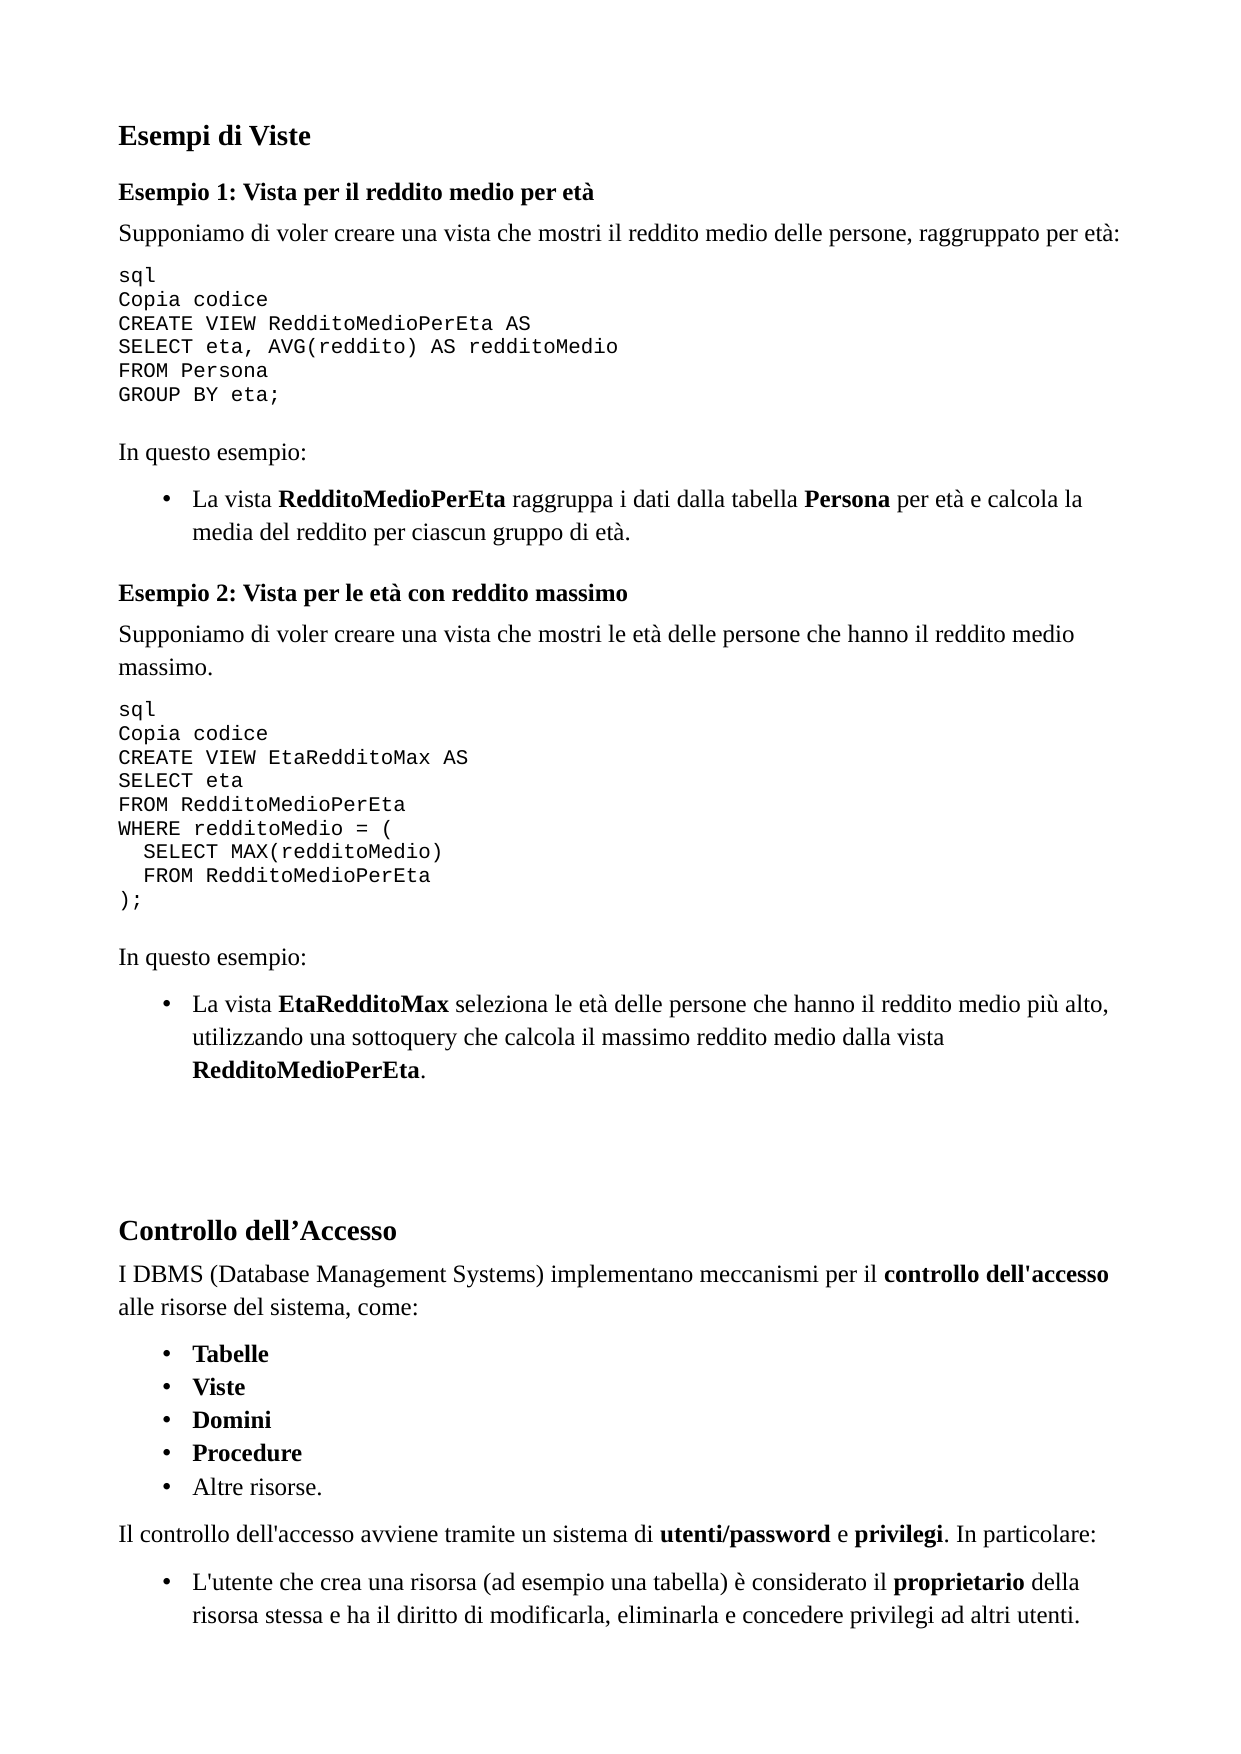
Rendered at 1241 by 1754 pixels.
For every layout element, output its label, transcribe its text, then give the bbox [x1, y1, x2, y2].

text CREATE VIEW EtaRedditoMax AS [118, 747, 1122, 770]
text WHERE redditoMedio = ( [118, 818, 1122, 841]
list Tabelle [162, 1339, 1122, 1368]
text Supponiamo di voler creare una vista che mostri il reddito medio delle persone, raggruppato per età: [118, 218, 1122, 247]
text In questo esempio: [118, 942, 1122, 971]
subtitle Esempio 1: Vista per il reddito medio per età [118, 177, 1122, 205]
text I DBMS (Database Management Systems) implementano meccanismi per il controllo dell'accesso alle risorse del sistema, come: [118, 1259, 1122, 1321]
list La vista RedditoMedioPerEta raggruppa i dati dalla tabella Persona per età e calcola la media del reddito per ciascun gruppo di età. [162, 484, 1122, 546]
text FROM RedditoMedioPerEta [118, 794, 1122, 818]
text sql [118, 699, 1122, 723]
text GROUP BY eta; [118, 384, 1122, 407]
list L'utente che crea una risorsa (ad esempio una tabella) è considerato il proprietario della risorsa stessa e ha il diritto di modificarla, eliminarla e concedere privilegi ad altri utenti. [162, 1567, 1122, 1628]
text Il controllo dell'accesso avviene tramite un sistema di utenti/password e privilegi. In particolare: [118, 1519, 1122, 1548]
list Procedure [162, 1438, 1122, 1467]
list La vista EtaRedditoMax seleziona le età delle persone che hanno il reddito medio più alto, utilizzando una sottoquery che calcola il massimo reddito medio dalla vista RedditoMedioPerEta. [162, 989, 1122, 1084]
list Domini [162, 1406, 1122, 1434]
subtitle Esempi di Viste [118, 118, 1122, 152]
text In questo esempio: [118, 437, 1122, 466]
text Supponiamo di voler creare una vista che mostri le età delle persone che hanno il reddito medio massimo. [118, 619, 1122, 681]
text sql [118, 266, 1122, 289]
list Altre risorse. [162, 1472, 1122, 1500]
list Viste [162, 1372, 1122, 1401]
text SELECT eta [118, 770, 1122, 794]
subtitle Esempio 2: Vista per le età con reddito massimo [118, 578, 1122, 606]
text FROM RedditoMedioPerEta [118, 865, 1122, 889]
text FROM Persona [118, 360, 1122, 384]
text Copia codice [118, 289, 1122, 313]
subtitle Controllo dell’Accesso [118, 1213, 1122, 1246]
text CREATE VIEW RedditoMedioPerEta AS [118, 313, 1122, 336]
text Copia codice [118, 723, 1122, 747]
text SELECT MAX(redditoMedio) [118, 841, 1122, 865]
text SELECT eta, AVG(reddito) AS redditoMedio [118, 336, 1122, 360]
text ); [118, 889, 1122, 912]
